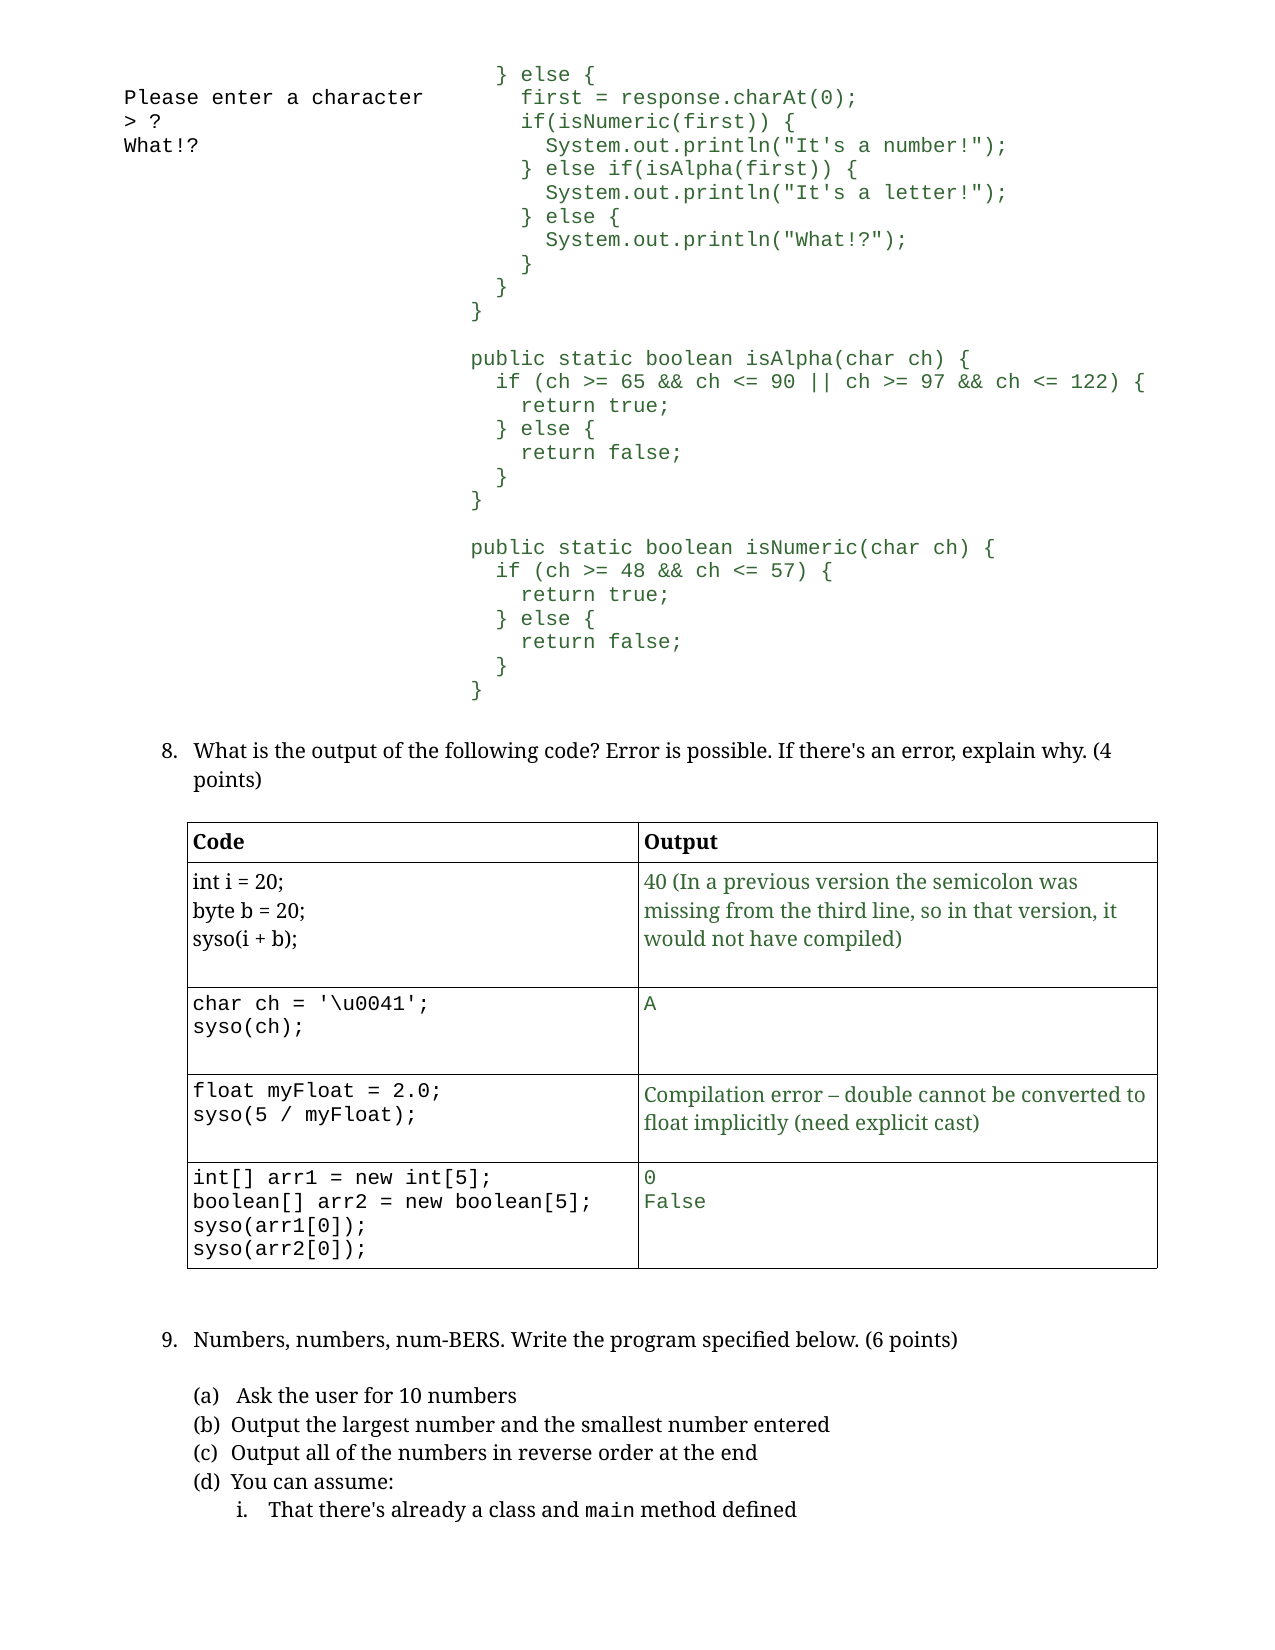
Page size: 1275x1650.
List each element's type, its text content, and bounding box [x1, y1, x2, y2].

list You can assume: [193, 1467, 1157, 1495]
table_header Please enter a character > ? What!? [118, 58, 464, 708]
table_cell int i = 20; byte b = 20; syso(i + b); [188, 863, 638, 987]
table_cell Compilation error – double cannot be converted to float implicitly (need explicit cast) [639, 1075, 1157, 1162]
table_cell char ch = '\u0041'; syso(ch); [188, 988, 638, 1074]
list That there's already a class and main method defined [231, 1495, 1157, 1524]
table_cell 40 (In a previous version the semicolon was missing from the third line, so in that version, it would not have compiled) [639, 863, 1157, 987]
table_cell int[] arr1 = new int[5]; boolean[] arr2 = new boolean[5]; syso(arr1[0]); syso(arr2[0]); [188, 1163, 638, 1268]
table_cell float myFloat = 2.0; syso(5 / myFloat); [188, 1075, 638, 1162]
table_cell A [639, 988, 1157, 1074]
list Numbers, numbers, num-BERS. Write the program specified below. (6 points) [156, 1325, 1157, 1382]
list What is the output of the following code? Error is possible. If there's an error, explain why. (4 points) [156, 736, 1157, 822]
table_header } else { first = response.charAt(0); if(isNumeric(first)) { System.out.println("It's a number!"); } else if(isAlpha(first)) { System.out.println("It's a letter!"); } else { System.out.println("What!?"); } } } public static boolean isAlpha(char ch) { if (ch >= 65 && ch <= 90 || ch >= 97 && ch <= 122) { return true; } else { return false; } } public static boolean isNumeric(char ch) { if (ch >= 48 && ch <= 57) { return true; } else { return false; } } [465, 58, 1157, 708]
table_header Code [188, 823, 638, 862]
list Output the largest number and the smallest number entered [193, 1410, 1157, 1438]
list Output all of the numbers in reverse order at the end [193, 1438, 1157, 1467]
table_header Output [639, 823, 1157, 862]
table_cell 0 False [639, 1163, 1157, 1268]
list Ask the user for 10 numbers [193, 1382, 1157, 1410]
